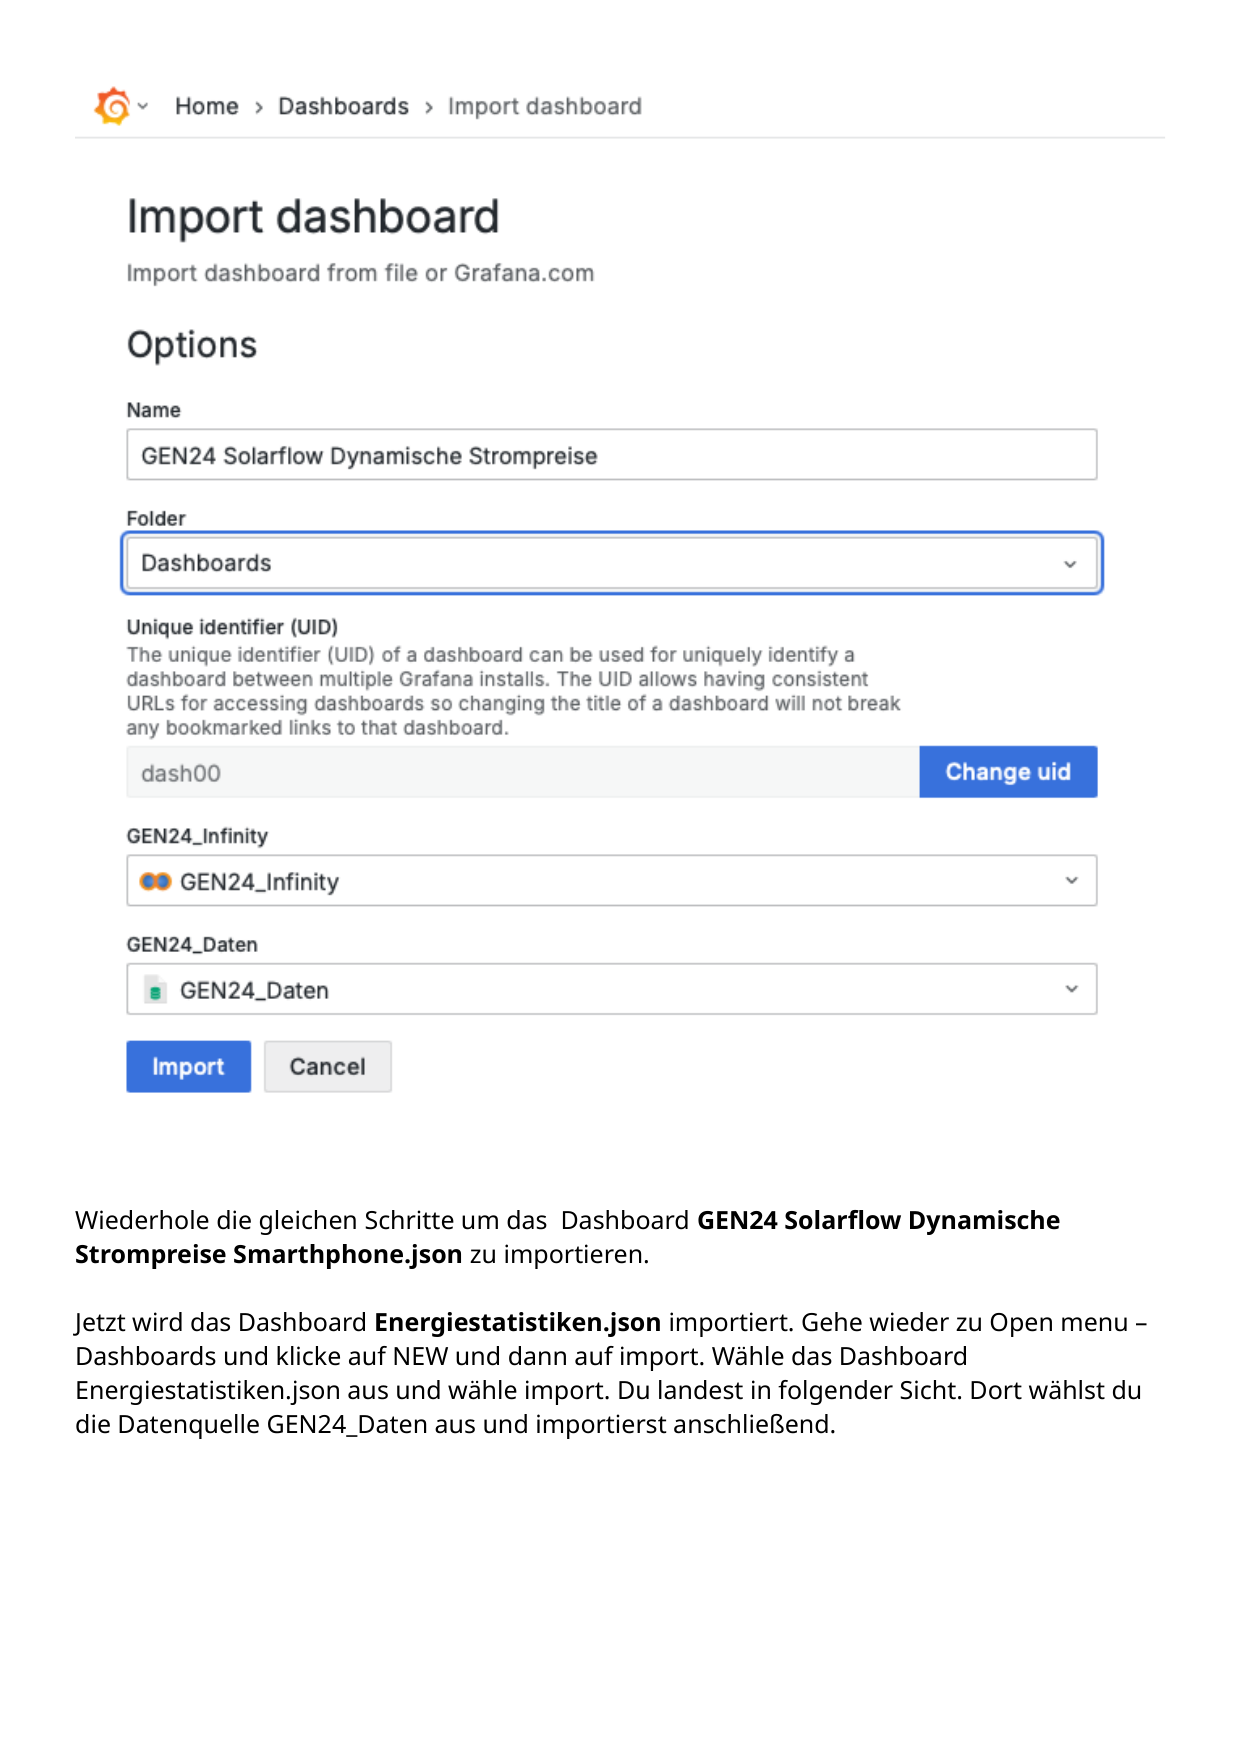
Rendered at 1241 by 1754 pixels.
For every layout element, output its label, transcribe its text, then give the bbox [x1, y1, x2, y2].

text Jetzt wird das Dashboard Energiestatistiken.json importiert. Gehe wieder zu Open menu – Dashboards und klicke auf NEW und dann auf import. Wähle das Dashboard Energiestatistiken.json aus und wähle import. Du landest in folgender Sicht. Dort wählst du die Datenquelle GEN24_Daten aus und importierst anschließend. [75, 1305, 1165, 1441]
picture [75, 75, 1166, 1135]
text Wiederhole die gleichen Schritte um das Dashboard GEN24 Solarflow Dynamische Strompreise Smarthphone.json zu importieren. [75, 1203, 1165, 1271]
